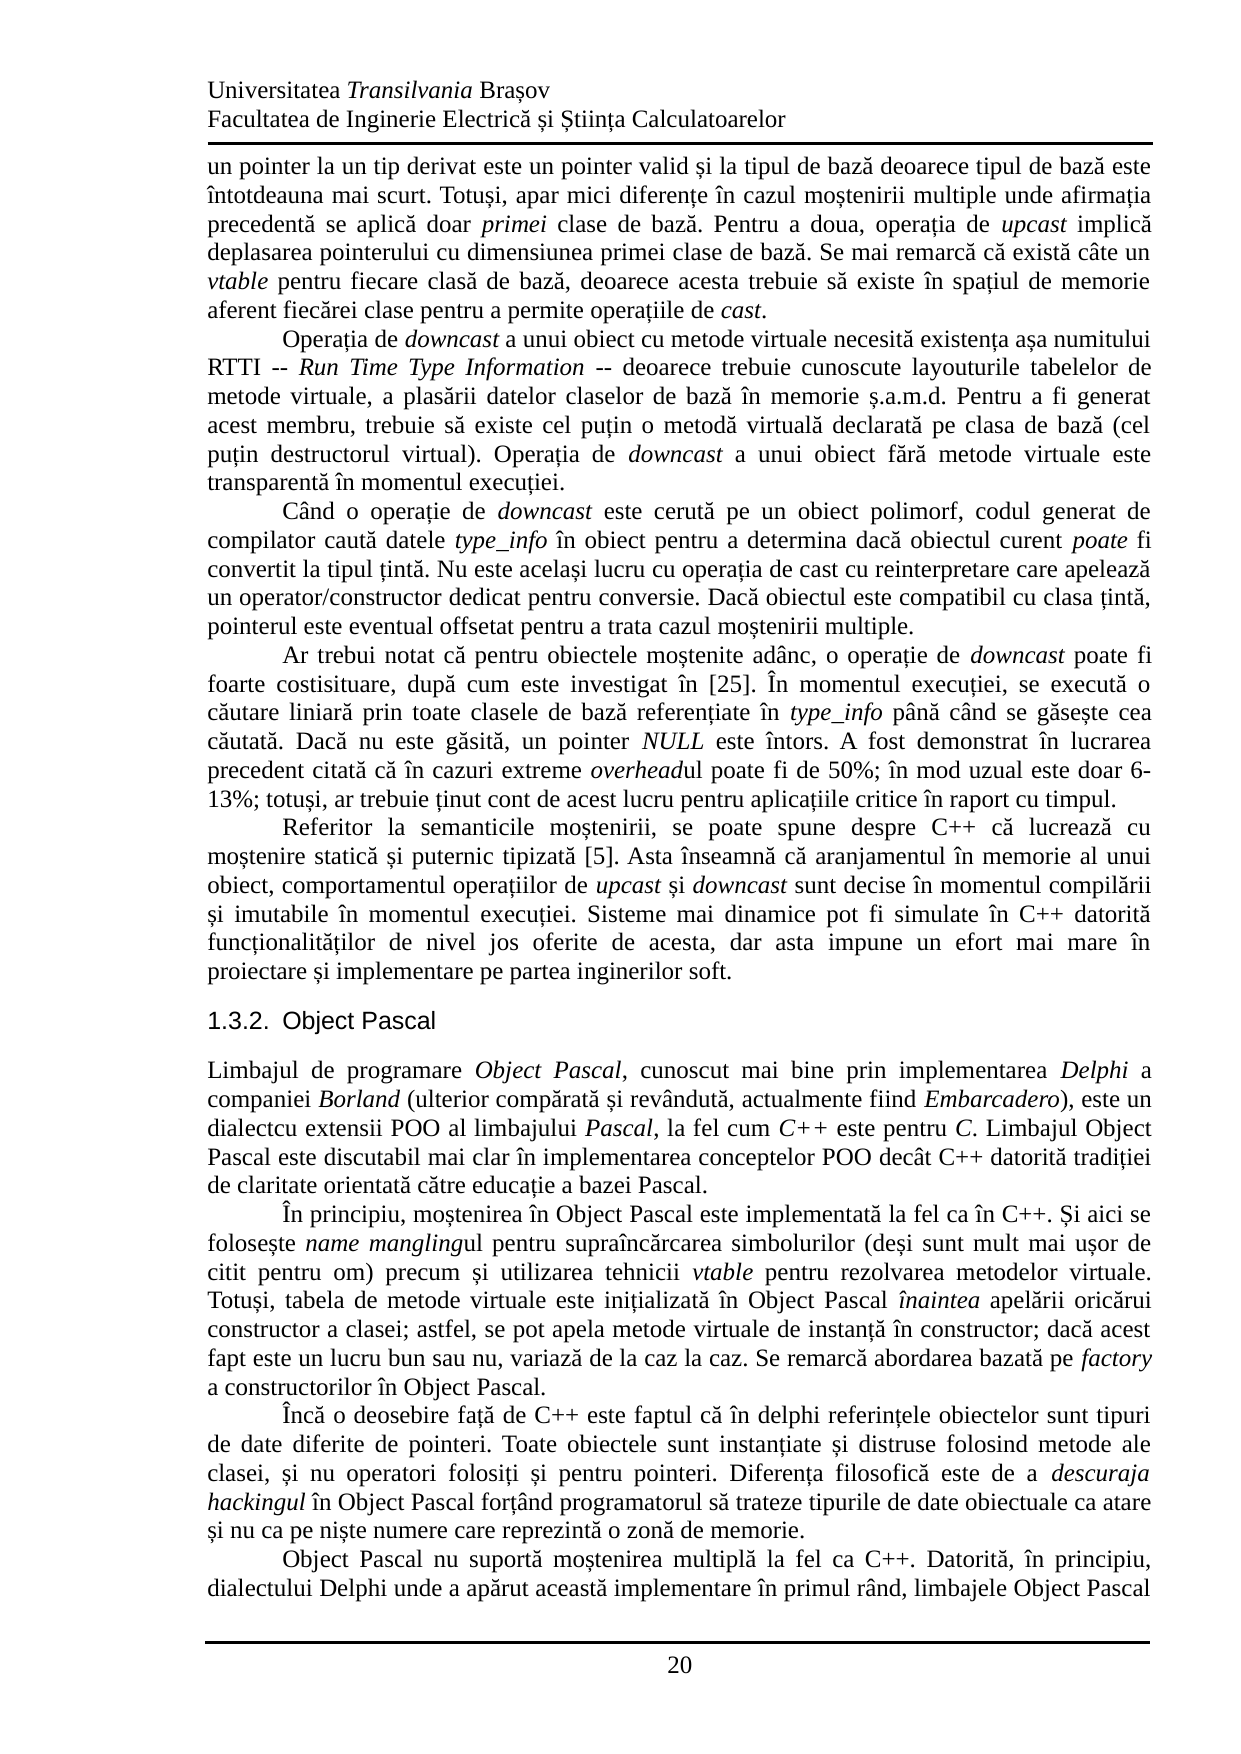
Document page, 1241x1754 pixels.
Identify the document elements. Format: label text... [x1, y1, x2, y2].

text Operația de downcast a unui obiect cu metode virtuale necesită existența așa numitului RTTI -- Run Time Type Information -- deoarece trebuie cunoscute layouturile tabelelor de metode virtuale, a plasării datelor claselor de bază în memorie ș.a.m.d. Pentru a fi generat acest membru, trebuie să existe cel puțin o metodă virtuală declarată pe clasa de bază (cel puțin destructorul virtual). Operația de downcast a unui obiect fără metode virtuale este transparentă în momentul execuției. [207, 324, 1152, 496]
subtitle Object Pascal [207, 1006, 1152, 1034]
text Încă o deosebire față de C++ este faptul că în delphi referințele obiectelor sunt tipuri de date diferite de pointeri. Toate obiectele sunt instanțiate și distruse folosind metode ale clasei, și nu operatori folosiți și pentru pointeri. Diferența filosofică este de a descuraja hackingul în Object Pascal forțând programatorul să trateze tipurile de date obiectuale ca atare și nu ca pe niște numere care reprezintă o zonă de memorie. [207, 1400, 1152, 1544]
text Object Pascal nu suportă moștenirea multiplă la fel ca C++. Datorită, în principiu, dialectului Delphi unde a apărut această implementare în primul rând, limbajele Object Pascal [207, 1544, 1152, 1602]
text Limbajul de programare Object Pascal, cunoscut mai bine prin implementarea Delphi a companiei Borland (ulterior compărată și revândută, actualmente fiind Embarcadero), este un dialectcu extensii POO al limbajului Pascal, la fel cum C++ este pentru C. Limbajul Object Pascal este discutabil mai clar în implementarea conceptelor POO decât C++ datorită tradiției de claritate orientată către educație a bazei Pascal. [207, 1055, 1152, 1199]
text Referitor la semanticile moștenirii, se poate spune despre C++ că lucrează cu moștenire statică și puternic tipizată [5]. Asta înseamnă că aranjamentul în memorie al unui obiect, comportamentul operațiilor de upcast și downcast sunt decise în momentul compilării și imutabile în momentul execuției. Sisteme mai dinamice pot fi simulate în C++ datorită funcționalităților de nivel jos oferite de acesta, dar asta impune un efort mai mare în proiectare și implementare pe partea inginerilor soft. [207, 812, 1152, 985]
text În principiu, moștenirea în Object Pascal este implementată la fel ca în C++. Și aici se folosește name manglingul pentru supraîncărcarea simbolurilor (deși sunt mult mai ușor de citit pentru om) precum și utilizarea tehnicii vtable pentru rezolvarea metodelor virtuale. Totuși, tabela de metode virtuale este inițializată în Object Pascal înaintea apelării oricărui constructor a clasei; astfel, se pot apela metode virtuale de instanță în constructor; dacă acest fapt este un lucru bun sau nu, variază de la caz la caz. Se remarcă abordarea bazată pe factory a constructorilor în Object Pascal. [207, 1199, 1152, 1400]
text Ar trebui notat că pentru obiectele moștenite adânc, o operație de downcast poate fi foarte costisituare, după cum este investigat în [25]. În momentul execuției, se execută o căutare liniară prin toate clasele de bază referențiate în type_info până când se găsește cea căutată. Dacă nu este găsită, un pointer NULL este întors. A fost demonstrat în lucrarea precedent citată că în cazuri extreme overheadul poate fi de 50%; în mod uzual este doar 6-13%; totuși, ar trebuie ținut cont de acest lucru pentru aplicațiile critice în raport cu timpul. [207, 640, 1152, 812]
text Când o operație de downcast este cerută pe un obiect polimorf, codul generat de compilator caută datele type_info în obiect pentru a determina dacă obiectul curent poate fi convertit la tipul țintă. Nu este același lucru cu operația de cast cu reinterpretare care apelează un operator/constructor dedicat pentru conversie. Dacă obiectul este compatibil cu clasa țintă, pointerul este eventual offsetat pentru a trata cazul moștenirii multiple. [207, 496, 1152, 640]
text un pointer la un tip derivat este un pointer valid și la tipul de bază deoarece tipul de bază este întotdeauna mai scurt. Totuși, apar mici diferențe în cazul moștenirii multiple unde afirmația precedentă se aplică doar primei clase de bază. Pentru a doua, operația de upcast implică deplasarea pointerului cu dimensiunea primei clase de bază. Se mai remarcă că există câte un vtable pentru fiecare clasă de bază, deoarece acesta trebuie să existe în spațiul de memorie aferent fiecărei clase pentru a permite operațiile de cast. [207, 151, 1152, 324]
